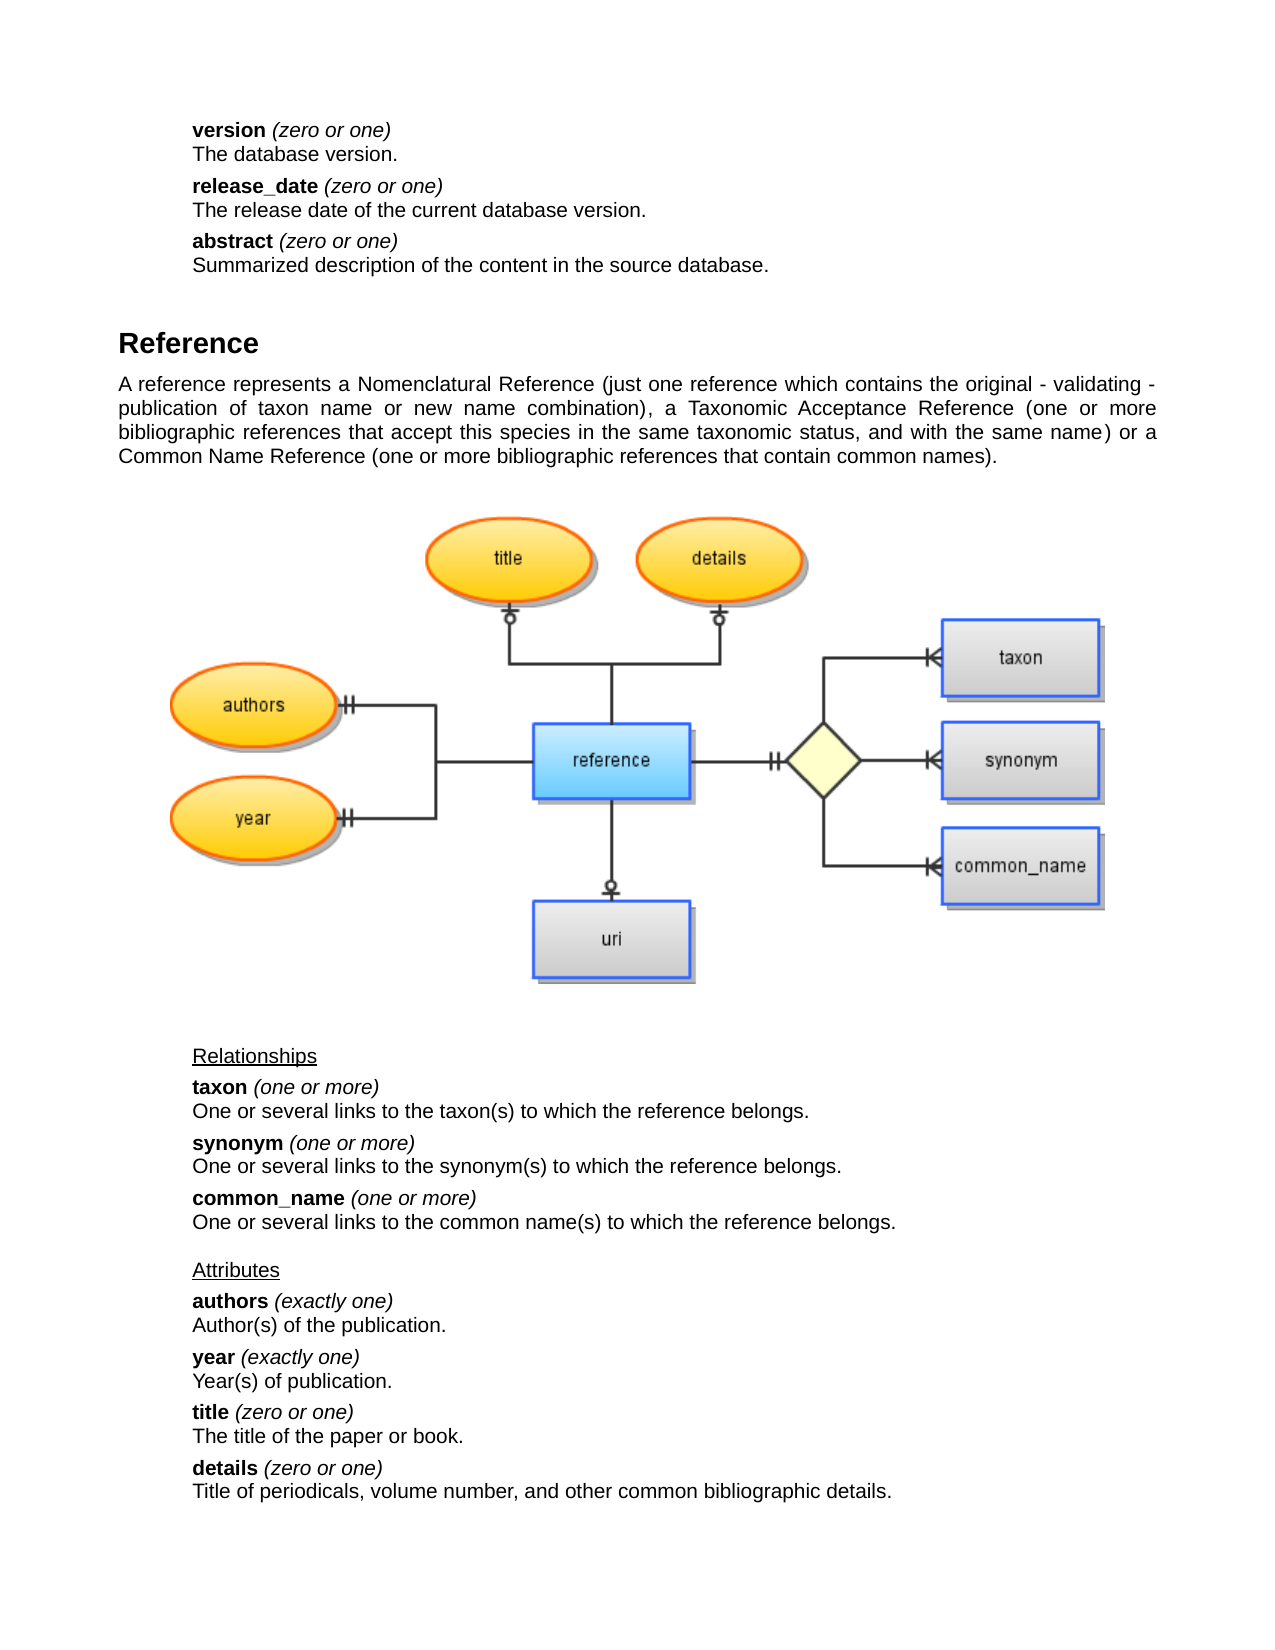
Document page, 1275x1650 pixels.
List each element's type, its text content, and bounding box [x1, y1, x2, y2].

text year (exactly one) [192, 1344, 1157, 1368]
text release_date (zero or one) [192, 173, 1157, 197]
text Attributes [192, 1258, 1157, 1282]
text Summarized description of the content in the source database. [192, 253, 1157, 277]
text The database version. [192, 142, 1157, 166]
text Title of periodicals, volume number, and other common bibliographic details. [192, 1479, 1157, 1503]
text Author(s) of the publication. [192, 1313, 1157, 1337]
text common_name (one or more) [192, 1186, 1157, 1210]
text One or several links to the synonym(s) to which the reference belongs. [192, 1154, 1157, 1178]
text Relationships [192, 1043, 1157, 1067]
text authors (exactly one) [192, 1289, 1157, 1313]
text One or several links to the taxon(s) to which the reference belongs. [192, 1099, 1157, 1123]
text details (zero or one) [192, 1455, 1157, 1479]
text A reference represents a Nomenclatural Reference (just one reference which contains the original - validating - publication of taxon name or new name combination), a Taxonomic Acceptance Reference (one or more bibliographic references that accept this species in the same taxonomic status, and with the same name) or a Common Name Reference (one or more bibliographic references that contain common names). [118, 372, 1157, 468]
text One or several links to the common name(s) to which the reference belongs. [192, 1210, 1157, 1234]
subtitle Reference [118, 326, 1157, 359]
text synonym (one or more) [192, 1130, 1157, 1154]
text title (zero or one) [192, 1400, 1157, 1424]
text The release date of the current database version. [192, 197, 1157, 221]
text abstract (zero or one) [192, 229, 1157, 253]
text Year(s) of publication. [192, 1368, 1157, 1392]
picture [170, 516, 1105, 984]
text The title of the paper or book. [192, 1424, 1157, 1448]
text version (zero or one) [192, 118, 1157, 142]
text taxon (one or more) [192, 1075, 1157, 1099]
